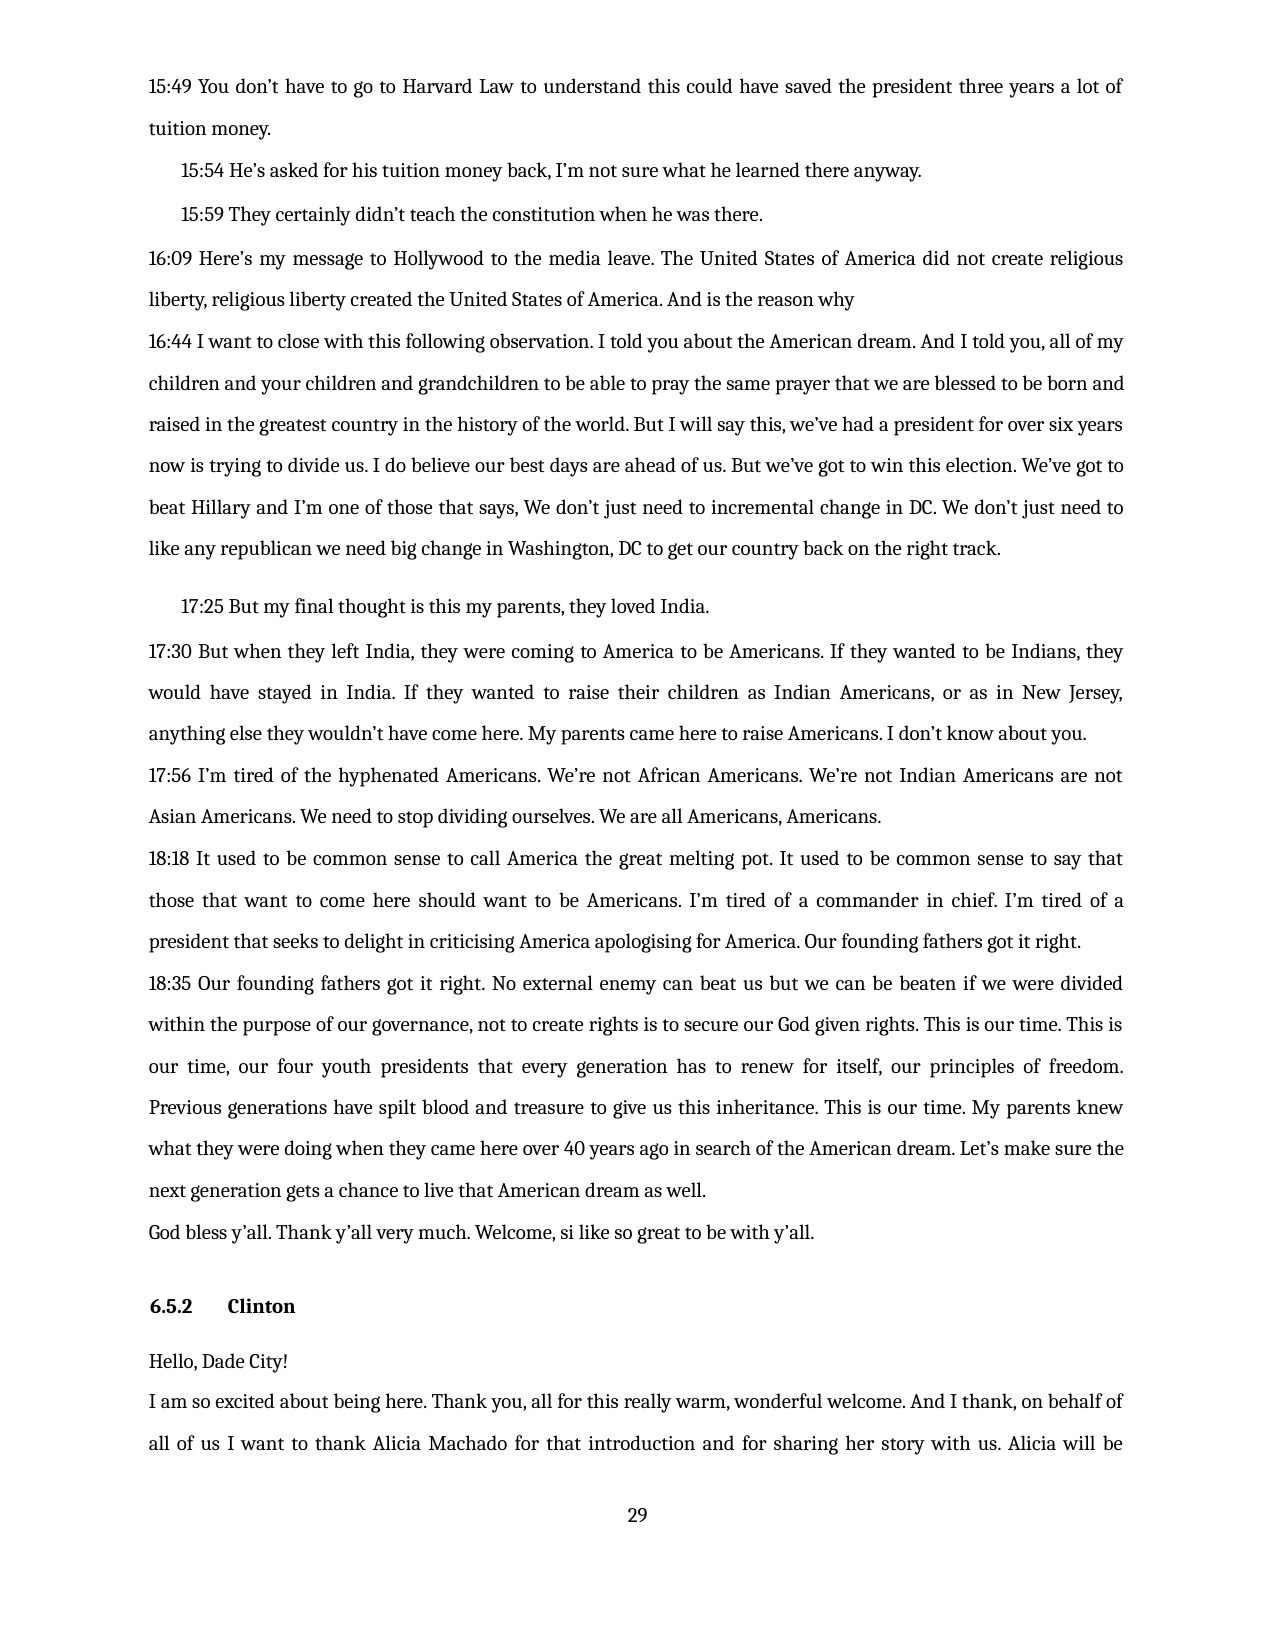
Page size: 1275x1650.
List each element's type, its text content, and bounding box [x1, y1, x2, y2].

text I am so excited about being here. Thank you, all for this really warm, wonderful welcome. And I thank, on behalf of all of us I want to thank Alicia Machado for that introduction and for sharing her story with us. Alicia will be [148, 1390, 1125, 1455]
text 18:18 It used to be common sense to call America the great melting pot. It used to be common sense to say that those that want to come here should want to be Americans. I’m tired of a commander in chief. I’m tired of a president that seeks to delight in criticising America apologising for America. Our founding fathers got it right. [148, 847, 1125, 954]
text 17:25 But my final thought is this my parents, they loved India. [181, 595, 1125, 619]
text 15:54 He’s asked for his tuition money back, I’m not sure what he learned there anyway. [181, 158, 1125, 182]
text Hello, Dade City! [148, 1349, 1125, 1373]
text 15:49 You don’t have to go to Harvard Law to understand this could have saved the president three years a lot of tuition money. [148, 75, 1125, 140]
text 16:09 Here’s my message to Hollywood to the media leave. The United States of America did not create religious liberty, religious liberty created the United States of America. And is the reason why [148, 247, 1125, 312]
text 6.5.2 Clinton [150, 1294, 1125, 1318]
text 18:35 Our founding fathers got it right. No external enemy can beat us but we can be beaten if we were divided within the purpose of our governance, not to create rights is to secure our God given rights. This is our time. This is our time, our four youth presidents that every generation has to renew for itself, our principles of freedom. Previous generations have spilt blood and treasure to give us this inheritance. This is our time. My parents knew what they were doing when they came here over 40 years ago in search of the American dream. Let’s make sure the next generation gets a chance to live that American dream as well. [148, 972, 1125, 1202]
text 17:56 I’m tired of the hyphenated Americans. We’re not African Americans. We’re not Indian Americans are not Asian Americans. We need to stop dividing ourselves. We are all Americans, Americans. [148, 764, 1125, 829]
text 17:30 But when they left India, they were coming to America to be Americans. If they wanted to be Indians, they would have stayed in India. If they wanted to raise their children as Indian Americans, or as in New Jersey, anything else they wouldn’t have come here. My parents came here to raise Americans. I don’t know about you. [148, 639, 1125, 746]
text 16:44 I want to close with this following observation. I told you about the American dream. And I told you, all of my children and your children and grandchildren to be able to pray the same prayer that we are blessed to be born and raised in the greatest country in the history of the world. But I will say this, we’ve had a president for over six years now is trying to divide us. I do believe our best days are ahead of us. But we’ve got to win this election. We’ve got to beat Hillary and I’m one of those that says, We don’t just need to incremental change in DC. We don’t just need to like any republican we need big change in Washington, DC to get our country back on the right track. [148, 330, 1125, 561]
text 15:59 They certainly didn’t teach the constitution when he was there. [181, 202, 1125, 226]
text God bless y’all. Thank y’all very much. Welcome, si like so great to be with y’all. [148, 1220, 1125, 1244]
